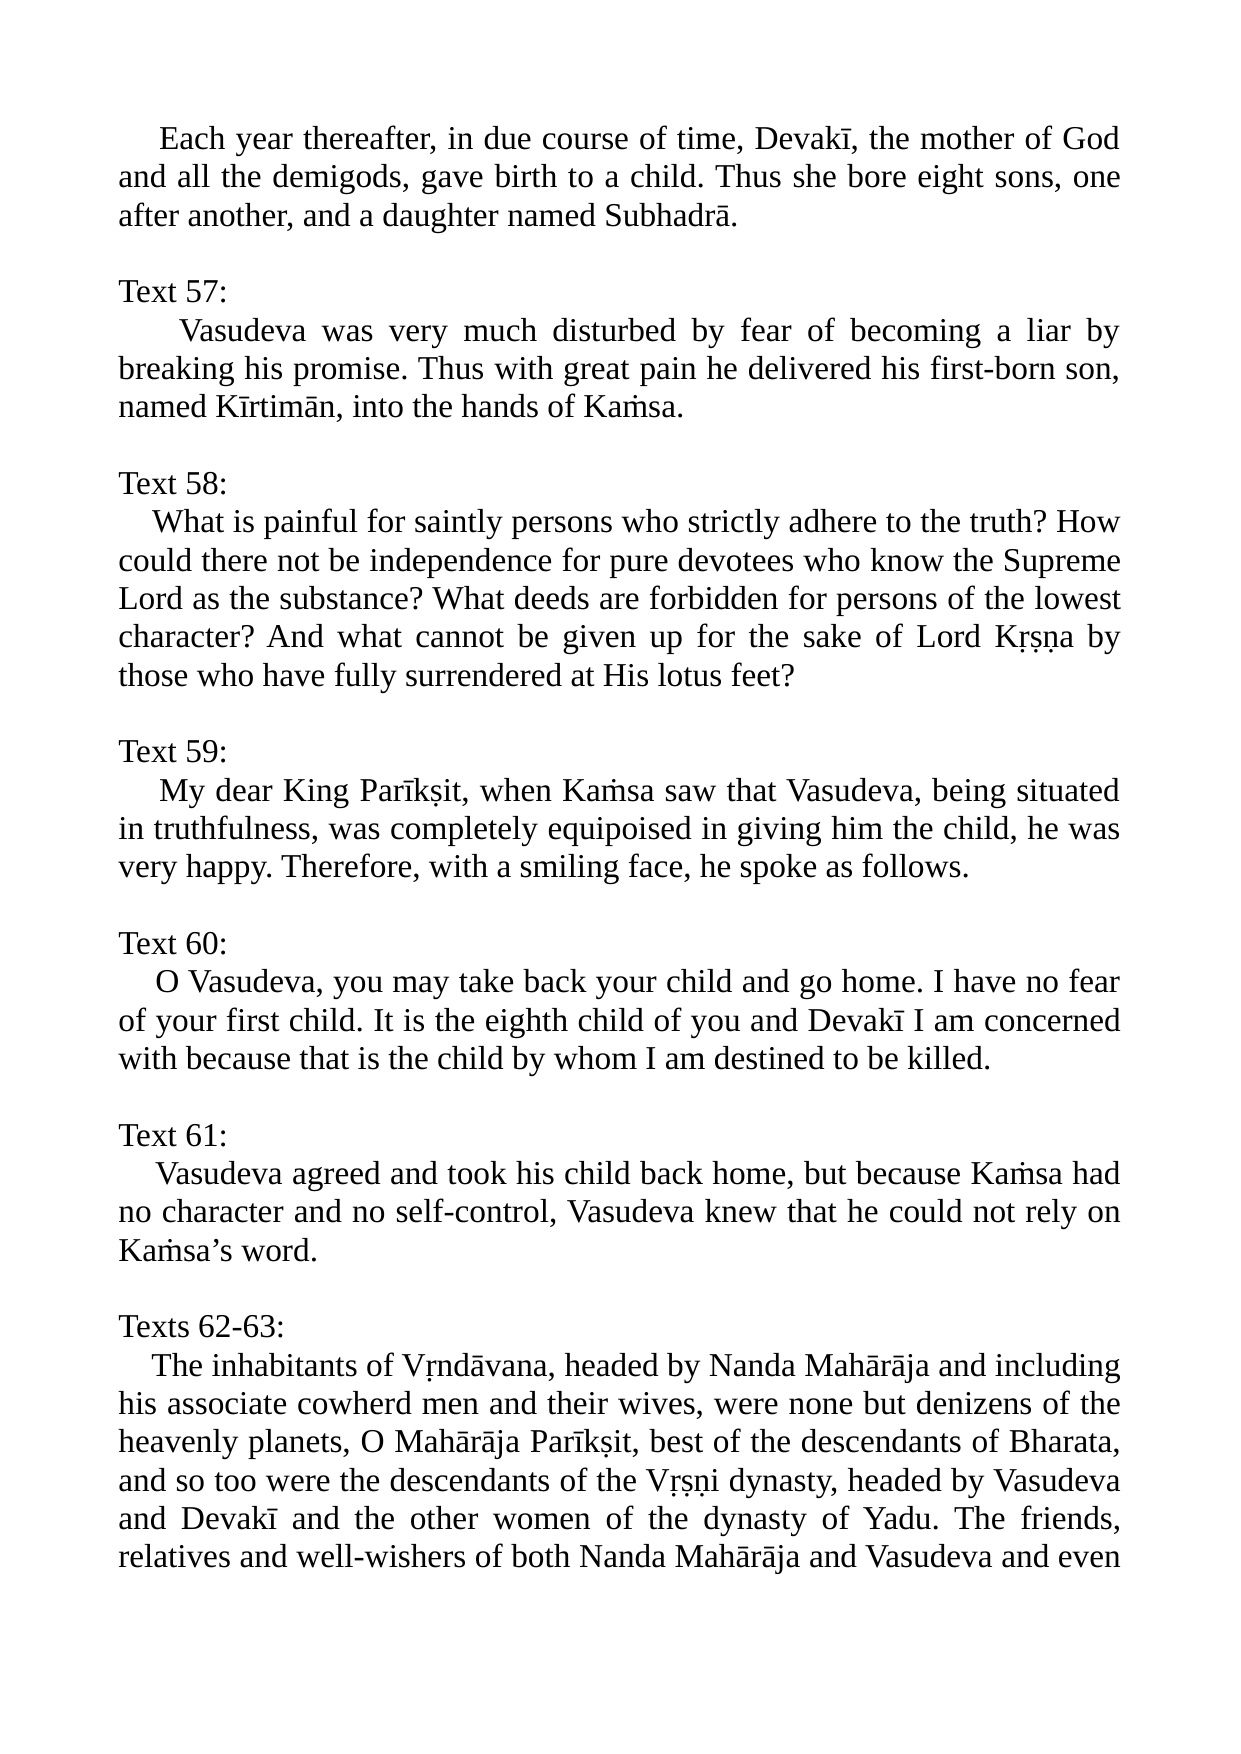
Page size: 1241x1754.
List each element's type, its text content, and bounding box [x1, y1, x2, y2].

text Text 57: [118, 271, 1122, 310]
text Text 61: [118, 1115, 1122, 1153]
text Texts 62-63: [118, 1306, 1122, 1345]
text O Vasudeva, you may take back your child and go home. I have no fear of your first child. It is the eighth child of you and Devakī I am concerned with because that is the child by whom I am destined to be killed. [118, 961, 1122, 1076]
text What is painful for saintly persons who strictly adhere to the truth? How could there not be independence for pure devotees who know the Supreme Lord as the substance? What deeds are forbidden for persons of the lowest character? And what cannot be given up for the sake of Lord Kṛṣṇa by those who have fully surrendered at His lotus feet? [118, 501, 1122, 693]
text Text 58: [118, 463, 1122, 501]
text Each year thereafter, in due course of time, Devakī, the mother of God and all the demigods, gave birth to a child. Thus she bore eight sons, one after another, and a daughter named Subhadrā. [118, 118, 1122, 233]
text Vasudeva agreed and took his child back home, but because Kaṁsa had no character and no self-control, Vasudeva knew that he could not rely on Kaṁsa’s word. [118, 1153, 1122, 1268]
text My dear King Parīkṣit, when Kaṁsa saw that Vasudeva, being situated in truthfulness, was completely equipoised in giving him the child, he was very happy. Therefore, with a smiling face, he spoke as follows. [118, 770, 1122, 885]
text The inhabitants of Vṛndāvana, headed by Nanda Mahārāja and including his associate cowherd men and their wives, were none but denizens of the heavenly planets, O Mahārāja Parīkṣit, best of the descendants of Bharata, and so too were the descendants of the Vṛṣṇi dynasty, headed by Vasudeva and Devakī and the other women of the dynasty of Yadu. The friends, relatives and well-wishers of both Nanda Mahārāja and Vasudeva and even [118, 1345, 1122, 1575]
text Vasudeva was very much disturbed by fear of becoming a liar by breaking his promise. Thus with great pain he delivered his first-born son, named Kīrtimān, into the hands of Kaṁsa. [118, 310, 1122, 425]
text Text 60: [118, 923, 1122, 961]
text Text 59: [118, 731, 1122, 770]
